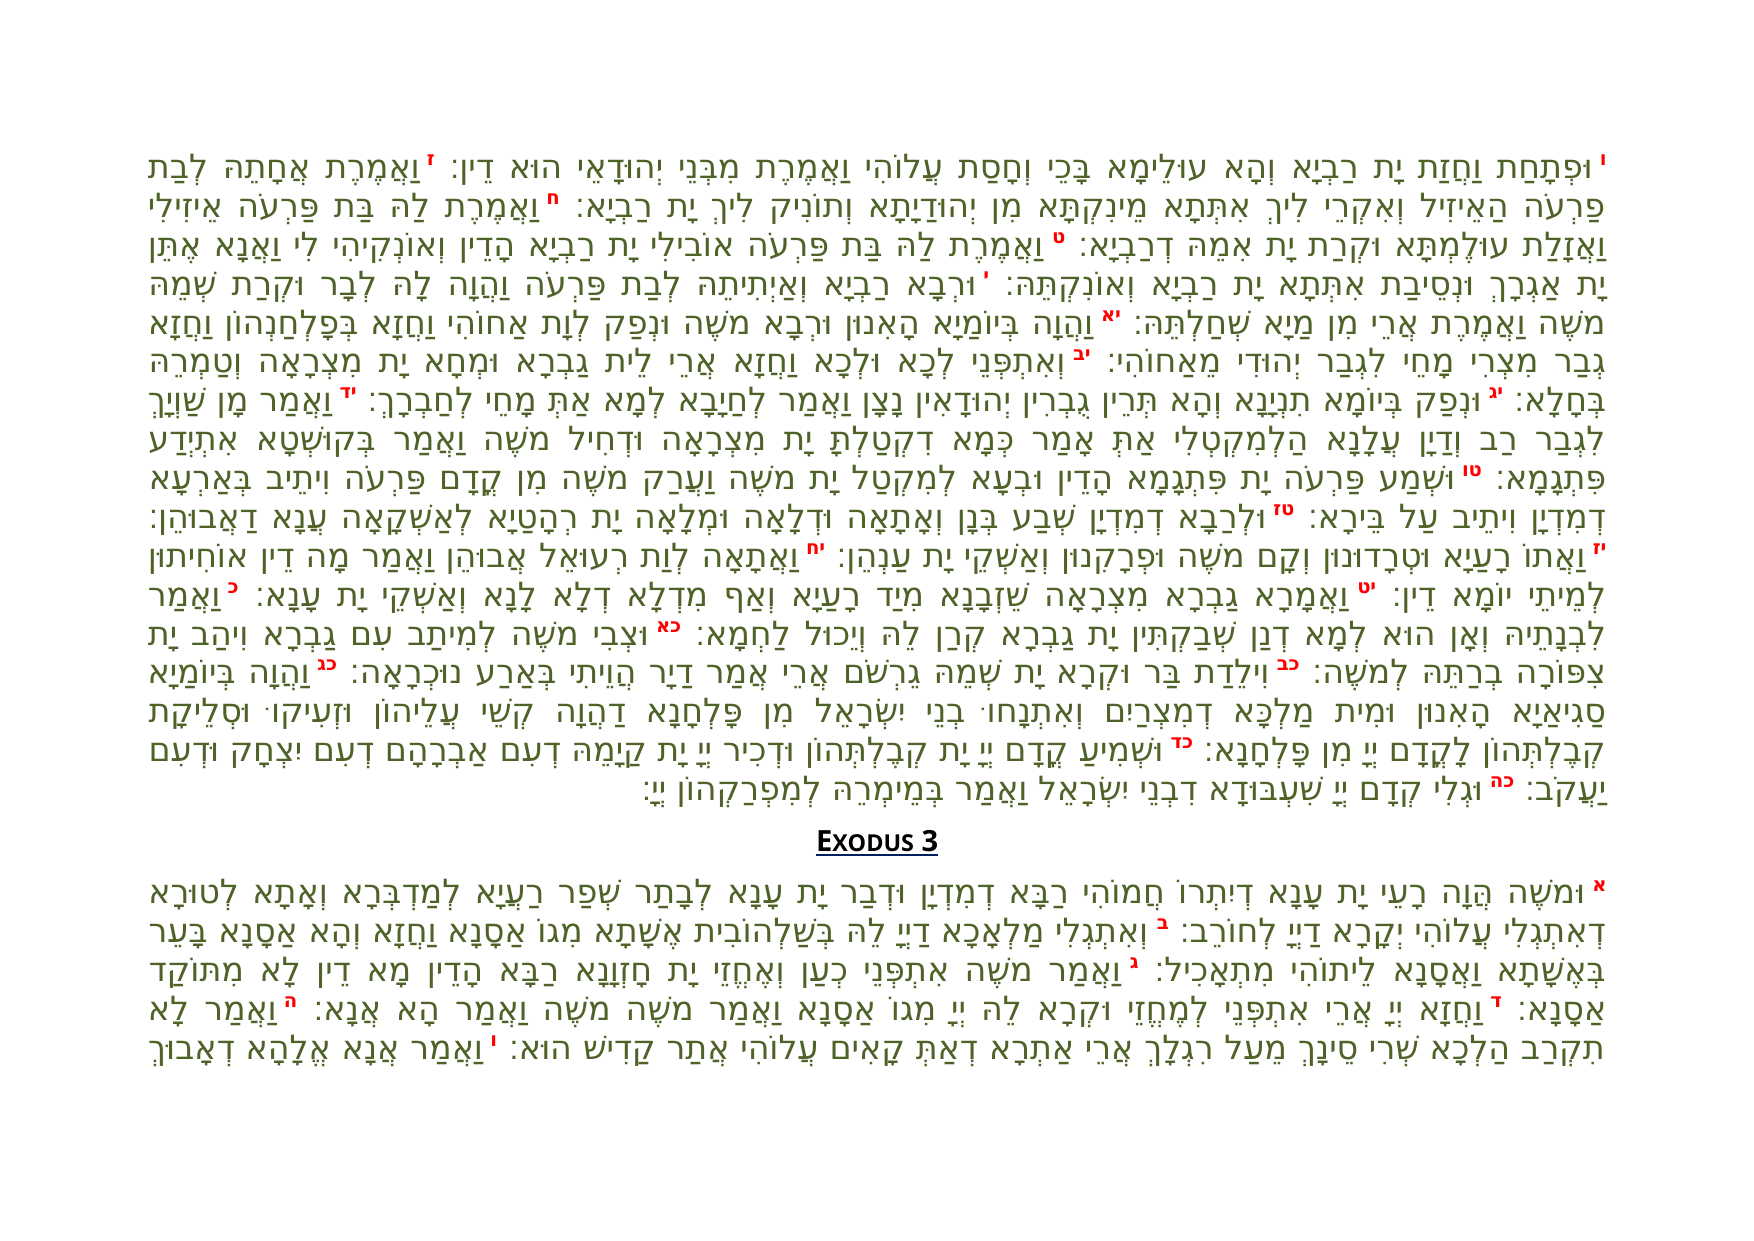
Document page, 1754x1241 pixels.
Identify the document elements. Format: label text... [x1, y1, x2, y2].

text ו וּפְתָחַת וַחֲזַת יָת רַבְיָא וְהָא עוּלֵימָא בָּכֵי וְחָסַת עֲלוֹהִי וַאֲמֶרֶת מִבְּנֵי יְהוּדָאֵי הוּא דֵין׃ ז וַאֲמֶרֶת אֲחָתֵהּ לְבַת פַרְעֹה הַאֵיזִיל וְאִקְרֵי לִיךְ אִתְּתָא מֵינִקְתָּא מִן יְהוּדַיָתָא וְתוֹנִיק לִיךְ יָת רַבְיָא׃ ח וַאֲמֶרֶת לַהּ בַּת פַּרְעֹה אֵיזִילִי וַאֲזָלַת עוּלֶמְתָּא וּקְרַת יָת אִמֵהּ דְרַבְיָא׃ ט וַאֲמֶרֶת לַהּ בַּת פַּרְעֹה אוֹבִילִי יָת רַבְיָא הָדֵין וְאוֹנְקִיהִי לִי וַאֲנָא אֶתֵּן יָת אַגְרָךְ וּנְסֵיבַת אִתְּתָא יָת רַבְיָא וְאוֹנִקְתֵּהּ׃ י וּרְבָא רַבְיָא וְאַיְתִיתֵהּ לְבַת פַּרְעֹה וַהֲוָה לָהּ לְבָר וּקְרַת שְׁמֵהּ משֶׁה וַאֲמֶרֶת אֲרֵי מִן מַיָא שְׁחַלְתֵּהּ׃ יא וַהֲוָה בְּיוֹמַיָא הָאִנוּן וּרְבָא משֶׁה וּנְפַק לְוָת אַחוֹהִי וַחֲזָא בְּפָלְחַנְהוֹן וַחֲזָא גְבַר מִצְרִי מָחֵי לִגְבַר יְהוּדִי מֵאַחוֹהִי׃ יב וְאִתְפְּנֵי לְכָא וּלְכָא וַחֲזָא אֲרֵי לֵית גַבְרָא וּמְחָא יָת מִצְרָאָה וְטַמְרֵהּ בְּחָלָא׃ יג וּנְפַק בְּיוֹמָא תִנְיָנָא וְהָא תְּרֵין גֻבְרִין יְהוּדָאִין נָצָן וַאֲמַר לְחַיָבָא לְמָא אַתְּ מָחֵי לְחַבְרָךְ׃ יד וַאֲמַר מָן שַׁוְיָךְ לִגְבַר רַב וְדַיָן עֲלָנָא הַלְמִקְטְלִי אַתְּ אָמַר כְּמָא דִקְטַלְתָּ יָת מִצְרָאָה וּדְחִיל משֶׁה וַאֲמַר בְּקוּשְׁטָא אִתְיְדַע פִּתְגָמָא׃ טו וּשְׁמַע פַּרְעֹה יָת פִּתְגָמָא הָדֵין וּבְעָא לְמִקְטַל יָת משֶׁה וַעֲרַק משֶׁה מִן קֳדָם פַּרְעֹה וִיתֵיב בְּאַרְעָא דְמִדְיָן וִיתֵיב עַל בֵּירָא׃ טז וּלְרַבָא דְמִדְיָן שְׁבַע בְּנָן וְאָתָאָה וּדְלָאָה וּמְלָאָה יָת רְהָטַיָא לְאַשְׁקָאָה עֲנָא דַאֲבוּהֵן׃ יז וַאֲתוֹ רָעַיָא וּטְרָדוּנוּן וְקָם משֶׁה וּפְרָקִנוּן וְאַשְׁקֵי יָת עַנְהֵן׃ יח וַאֲתָאָה לְוַת רְעוּאֵל אֲבוּהֵן וַאֲמַר מָה דֵין אוֹחִיתוּן לְמֵיתֵי יוֹמָא דֵין׃ יט וַאֲמָרָא גַבְרָא מִצְרָאָה שֵׁזְבָנָא מִיַד רָעַיָא וְאַף מִדְלָא דְלָא לָנָא וְאַשְׁקֵי יָת עָנָא׃ כ וַאֲמַר לִבְנָתֵיהּ וְאָן הוּא לְמָא דְנַן שְׁבַקְתִּין יָת גַבְרָא קְרַן לֵהּ וְיֵכוּל לַחְמָא׃ כא וּצְבִי משֶׁה לְמִיתַב עִם גַבְרָא וִיהַב יָת צִפּוֹרָה בְרַתֵּהּ לְמשֶׁה׃ כב וִילֵדַת בַּר וּקְרָא יָת שְׁמֵהּ גֵרְשֹׁם אֲרֵי אֲמַר דַיָר הֲוֵיתִי בְּאַרַע נוּכְרָאָה׃ כג וַהֲוָה בְּיוֹמַיָא סַגִיאַיָא הָאִנוּן וּמִית מַלְכָּא דְמִצְרַיִם וְאִתְנָחוּ בְנֵי יִשְׂרָאֵל מִן פָּלְחָנָא דַהֲוָה קְשֵׁי עֲלֵיהוֹן וּזְעִיקוּ וּסְלֵיקָת קְבֶלְתְּהוֹן לָקֳדָם יְיָ מִן פָּלְחָנָא׃ כד וּשְׁמִיעַ קֳדָם יְיָ יָת קְבֶלְתְּהוֹן וּדְכִיר יְיָ יָת קַיָמֵהּ דְעִם אַבְרָהָם דְעִם יִצְחָק וּדְעִם יַעֲקֹב׃ כה וּגְלִי קְדָם יְיָ שִׁעְבּוּדָא דִבְנֵי יִשְׂרָאֵל וַאֲמַר בְּמֵימְרֵהּ לְמִפְרַקְהוֹן יְיָ׃ [148, 148, 1606, 808]
text Exodus 3 [148, 821, 1606, 860]
text א וּמשֶׁה הֲּוָה רָעֵי יָת עָנָא דְיִתְרוֹ חֲמוֹהִי רַבָּא דְמִדְיָן וּדְבַר יָת עָנָא לְבָתַר שְׁפַר רַעֲיָא לְמַדְבְּרָא וְאָתָא לְטוּרָא דְאִתְגְלִי עֲלוֹהִי יְקָרָא דַיְיָ לְחוֹרֵב׃ ב וְאִתְגְלִי מַלְאָכָא דַיְיָ לֵהּ בְּשַׁלְהוֹבִית אֶשָׁתָא מִגוֹ אַסָנָא וַחֲזָא וְהָא אַסָנָא בָּעֵר בְּאֶשָׁתָא וַאֲסָנָא לֵיתוֹהִי מִתְאָכִיל׃ ג וַאֲמַר משֶׁה אִתְפְּנֵי כְעַן וְאֶחֱזֵי יָת חָזְוָנָא רַבָּא הָדֵין מָא דֵין לָא מִתּוֹקַד אַסָנָא׃ ד וַחֲזָא יְיָ אֲרֵי אִתְפְּנֵי לְמֶחֱזֵי וּקְרָא לֵהּ יְיָ מִגוֹ אַסָנָא וַאֲמַר משֶׁה משֶׁה וַאֲמַר הָא אֲנָא׃ ה וַאֲמַר לָא תִקְרַב הַלְכָא שְׁרִי סֵינָךְ מֵעַל רִגְלָךְ אֲרֵי אַתְרָא דְאַתְּ קָאִים עֲלוֹהִי אֲתַר קַדִישׁ הוּא׃ ו וַאֲמַר אֲנָא אֱלָהָא דְאָבוּךְ [148, 873, 1606, 1067]
